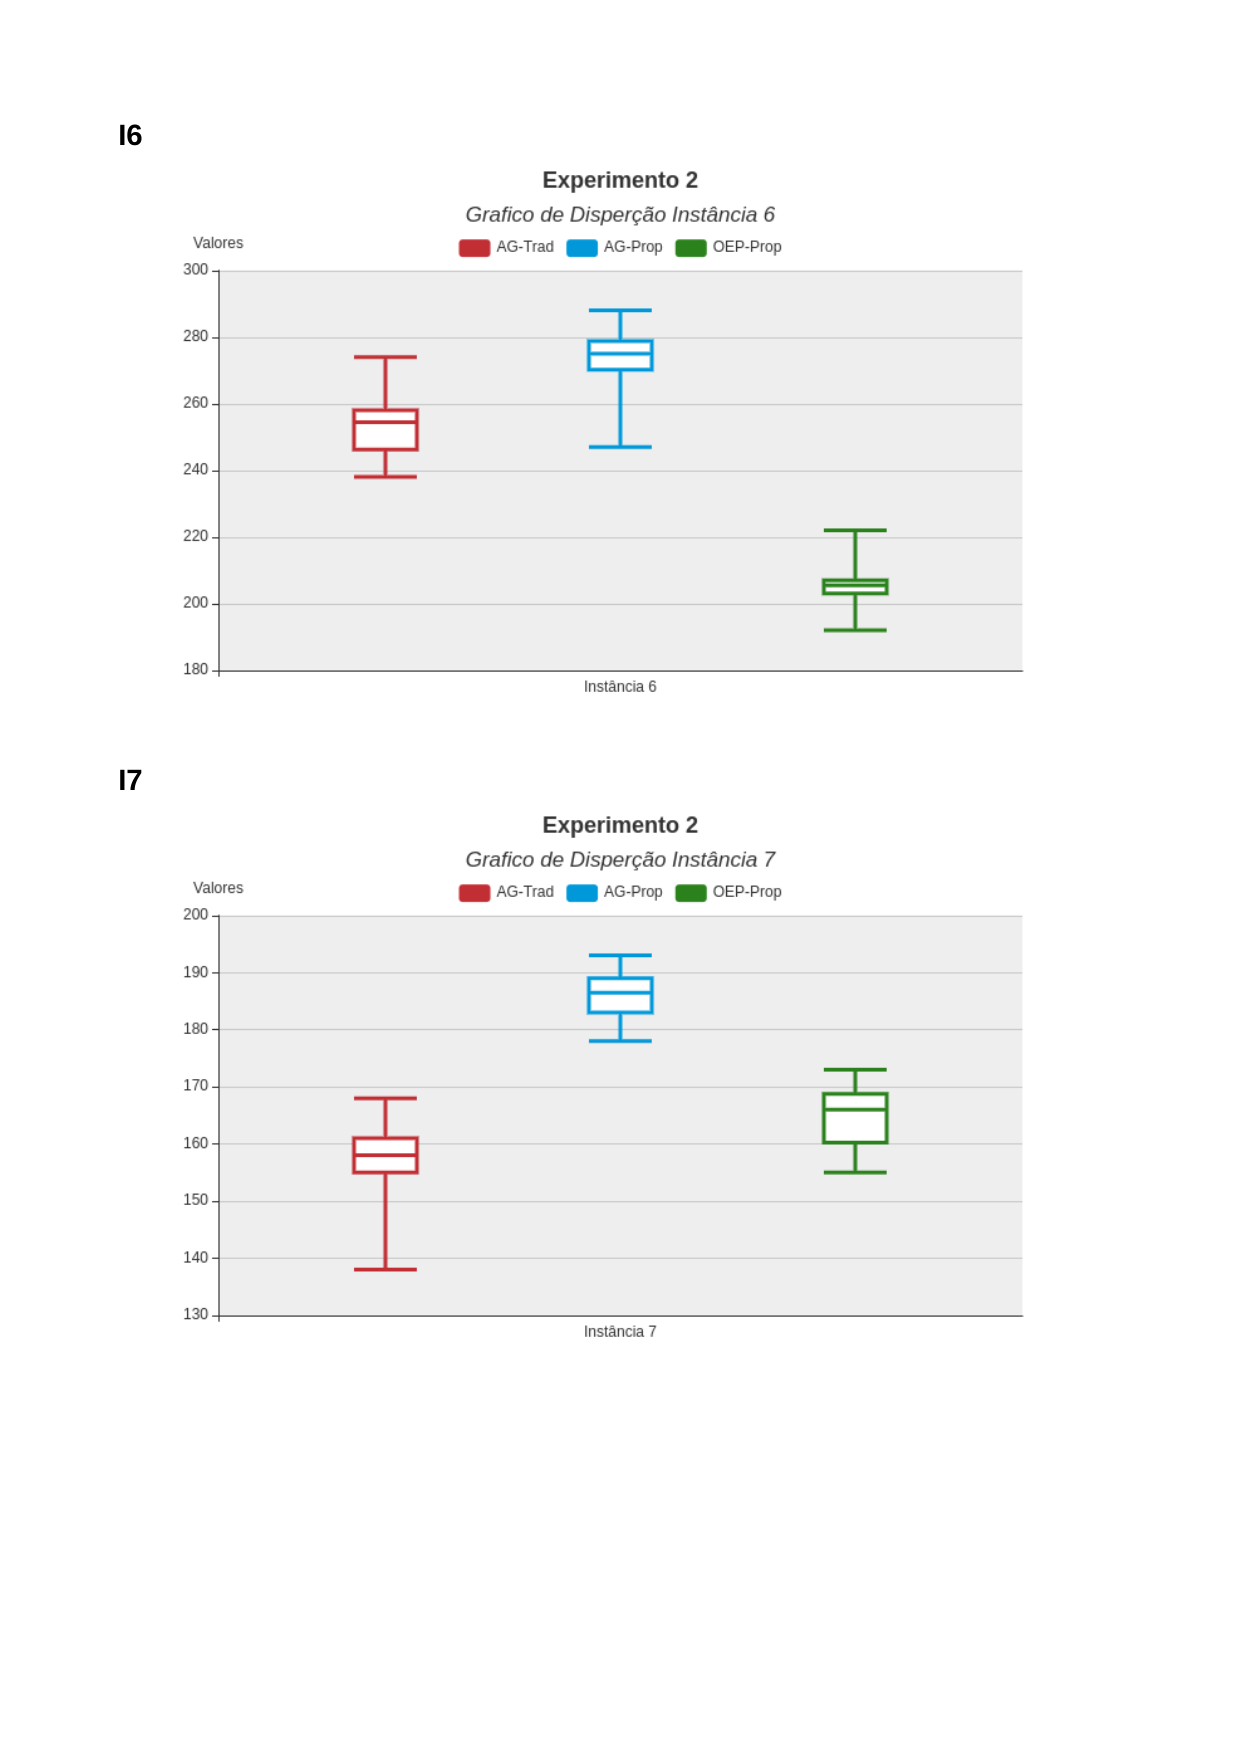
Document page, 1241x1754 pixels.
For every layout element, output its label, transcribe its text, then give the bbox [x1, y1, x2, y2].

picture [118, 164, 1123, 697]
subtitle I7 [118, 763, 1122, 797]
subtitle I6 [118, 118, 1122, 152]
picture [118, 809, 1123, 1342]
